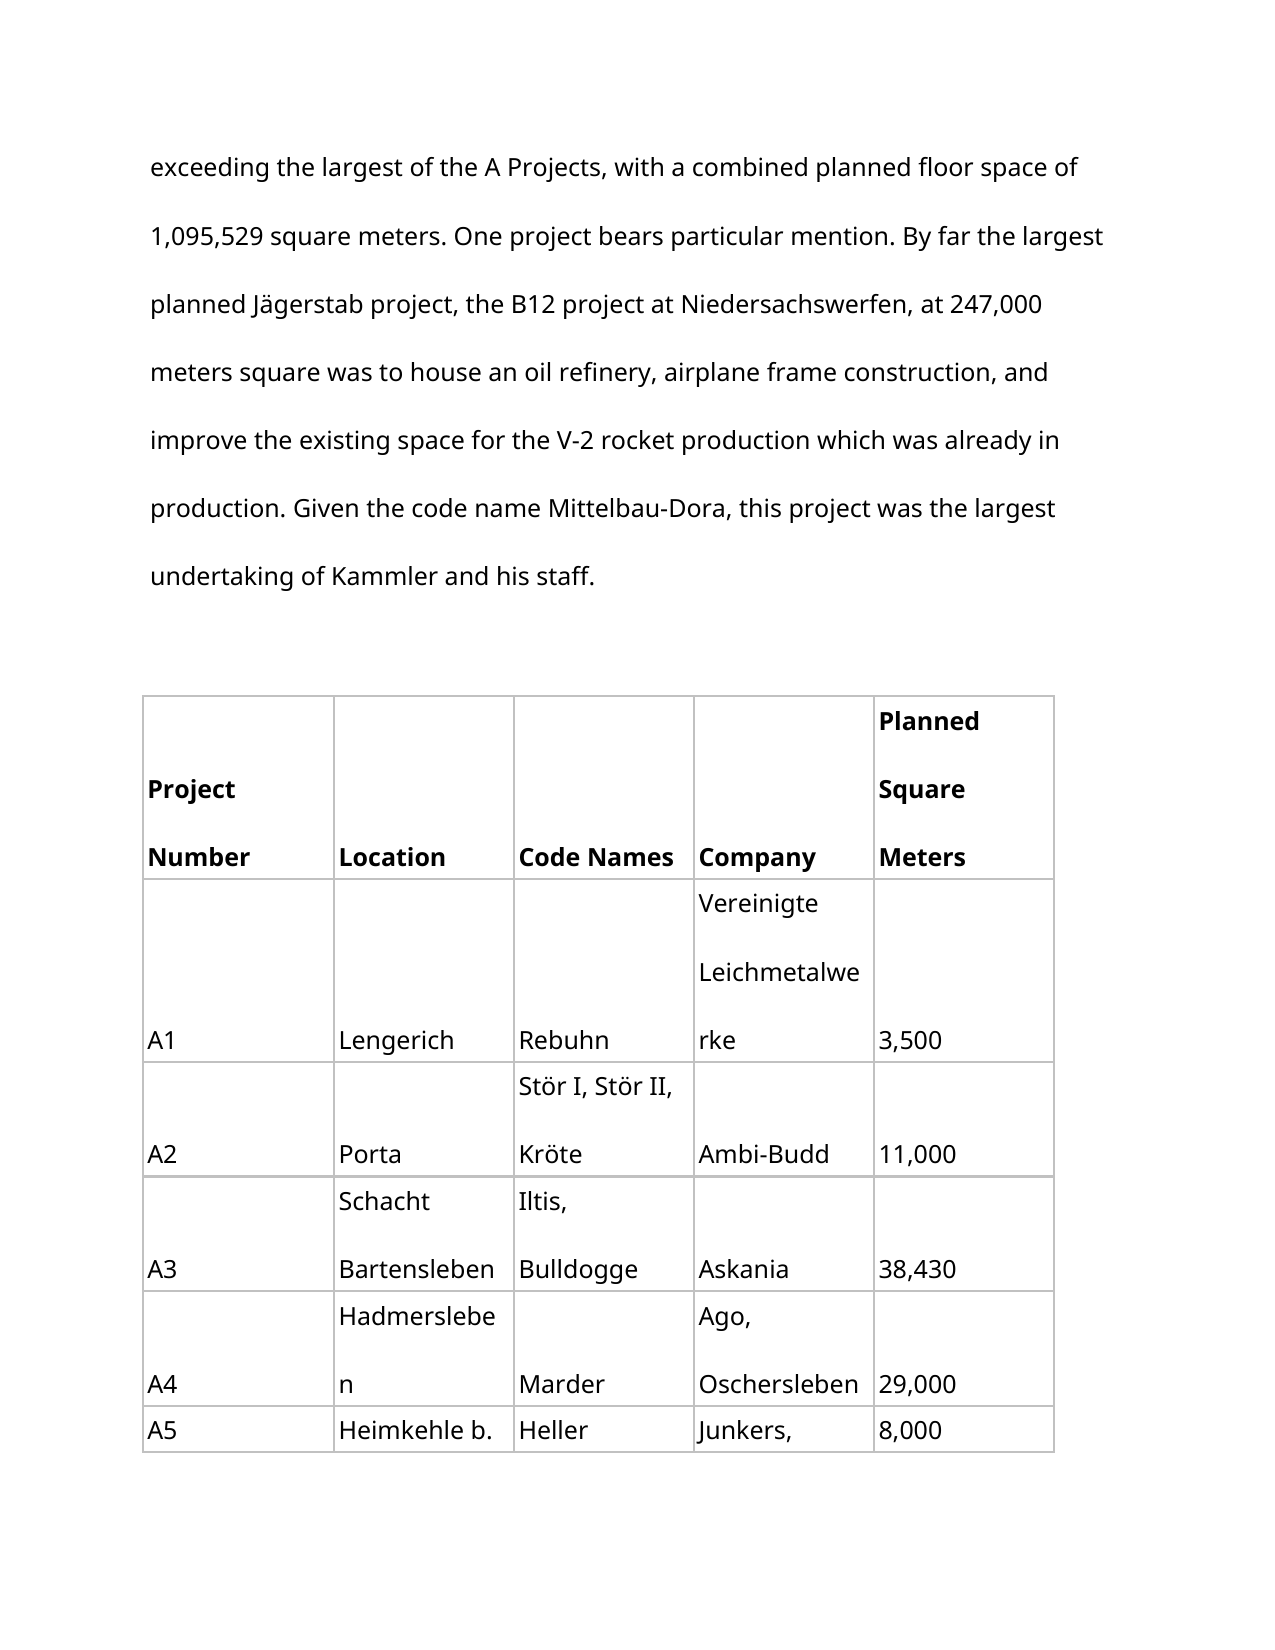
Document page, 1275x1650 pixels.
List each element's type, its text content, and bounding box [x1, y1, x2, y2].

table_header Company [695, 697, 873, 878]
table_cell A5 [144, 1407, 333, 1451]
table_cell Heller [515, 1407, 693, 1451]
table_cell Askania [695, 1178, 873, 1290]
table_cell Rebuhn [515, 880, 693, 1061]
table_cell Iltis, Bulldogge [515, 1178, 693, 1290]
table_cell 8,000 [875, 1407, 1053, 1451]
table_cell Stör I, Stör II, Kröte [515, 1063, 693, 1175]
table_cell A4 [144, 1292, 333, 1405]
table_cell Porta [335, 1063, 513, 1175]
table_cell Ambi-Budd [695, 1063, 873, 1175]
table_cell 3,500 [875, 880, 1053, 1061]
text exceeding the largest of the A Projects, with a combined planned floor space of 1,095,529 square meters. One project bears particular mention. By far the largest planned Jägerstab project, the B12 project at Niedersachswerfen, at 247,000 meters square was to house an oil refinery, airplane frame construction, and improve the existing space for the V-2 rocket production which was already in production. Given the code name Mittelbau-Dora, this project was the largest undertaking of Kammler and his staff. [150, 150, 1125, 593]
table_header Code Names [515, 697, 693, 878]
table_cell Junkers, [695, 1407, 873, 1451]
table_cell Heimkehle b. [335, 1407, 513, 1451]
table_cell 38,430 [875, 1178, 1053, 1290]
table_cell A1 [144, 880, 333, 1061]
table_cell Vereinigte Leichmetalwerke [695, 880, 873, 1061]
table_header Location [335, 697, 513, 878]
table_cell 11,000 [875, 1063, 1053, 1175]
table_cell Lengerich [335, 880, 513, 1061]
table_header Planned Square Meters [875, 697, 1053, 878]
table_cell 29,000 [875, 1292, 1053, 1405]
table_cell A2 [144, 1063, 333, 1175]
table_cell Ago, Oschersleben [695, 1292, 873, 1405]
table_cell Marder [515, 1292, 693, 1405]
table_cell Schacht Bartensleben [335, 1178, 513, 1290]
table_cell Hadmersleben [335, 1292, 513, 1405]
table_header Project Number [144, 697, 333, 878]
table_cell A3 [144, 1178, 333, 1290]
